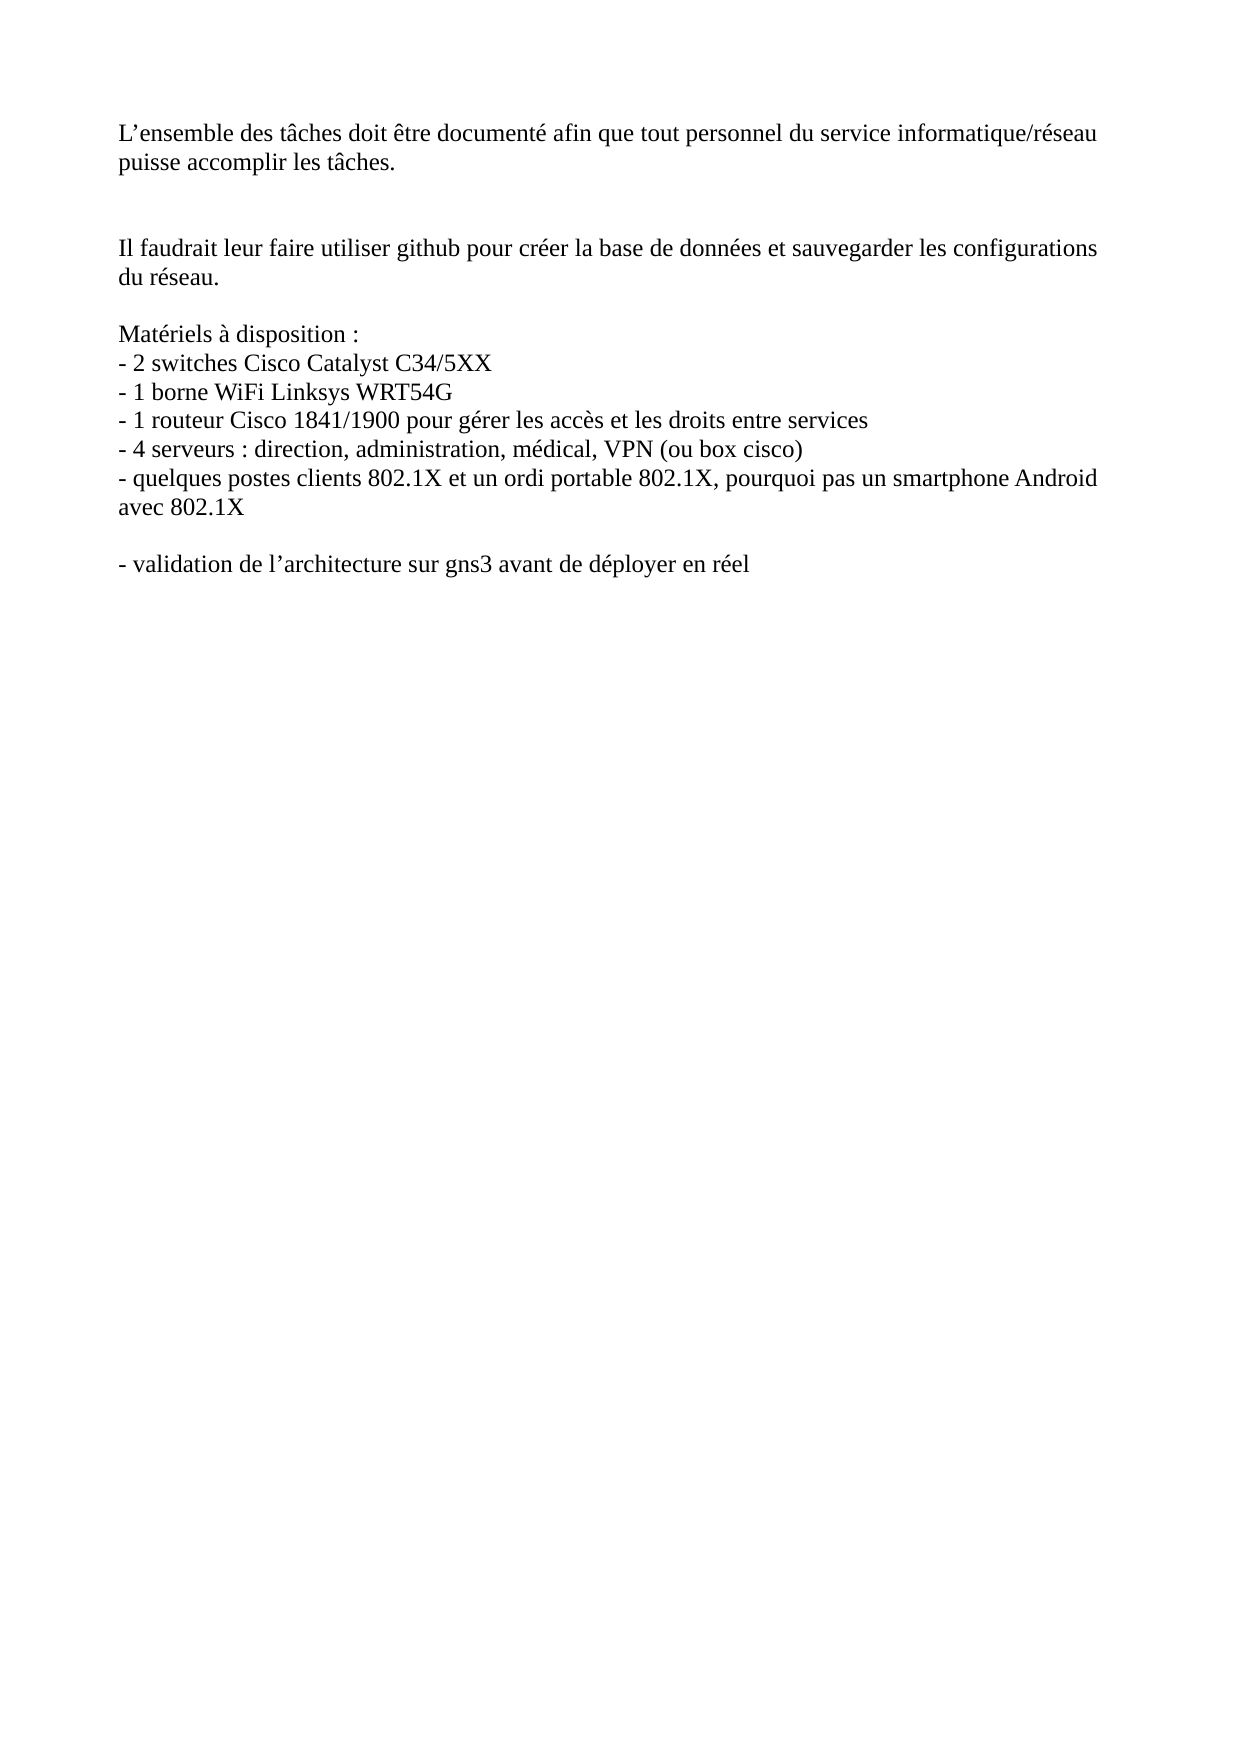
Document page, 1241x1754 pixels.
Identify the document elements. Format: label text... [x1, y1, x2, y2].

text - 1 routeur Cisco 1841/1900 pour gérer les accès et les droits entre services [118, 406, 1122, 434]
text - 2 switches Cisco Catalyst C34/5XX [118, 348, 1122, 377]
text - quelques postes clients 802.1X et un ordi portable 802.1X, pourquoi pas un smartphone Android avec 802.1X [118, 463, 1122, 521]
text - validation de l’architecture sur gns3 avant de déployer en réel [118, 549, 1122, 578]
text Matériels à disposition : [118, 319, 1122, 348]
text Il faudrait leur faire utiliser github pour créer la base de données et sauvegarder les configurations du réseau. [118, 233, 1122, 291]
text - 4 serveurs : direction, administration, médical, VPN (ou box cisco) [118, 434, 1122, 463]
text - 1 borne WiFi Linksys WRT54G [118, 377, 1122, 406]
text L’ensemble des tâches doit être documenté afin que tout personnel du service informatique/réseau puisse accomplir les tâches. [118, 118, 1122, 176]
